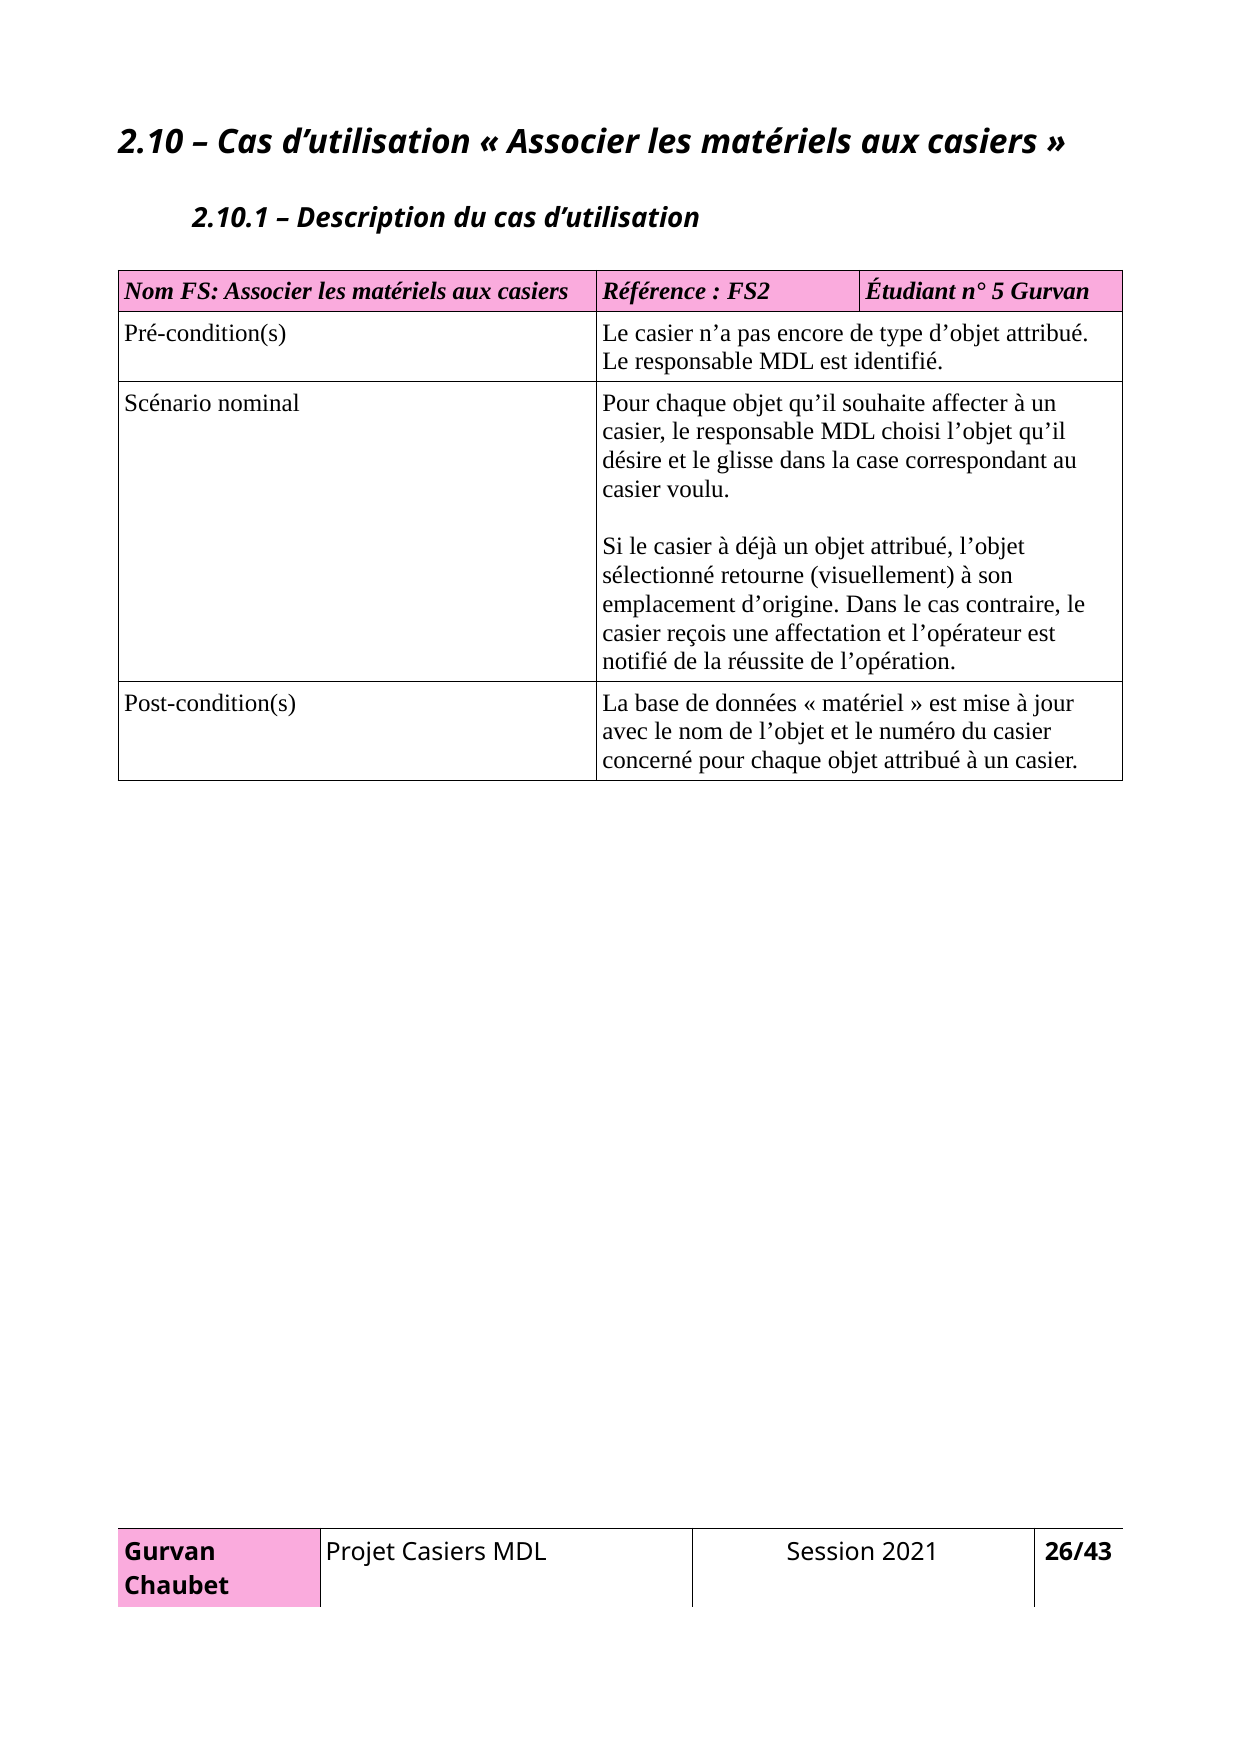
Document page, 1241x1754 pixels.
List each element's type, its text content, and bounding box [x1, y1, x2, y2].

table_cell Pré-condition(s) [119, 312, 596, 381]
table_cell Post-condition(s) [119, 682, 596, 780]
table_cell Pour chaque objet qu’il souhaite affecter à un casier, le responsable MDL choisi l’objet qu’il désire et le glisse dans la case correspondant au casier voulu. Si le casier à déjà un objet attribué, l’objet sélectionné retourne (visuellement) à son emplacement d’origine. Dans le cas contraire, le casier reçois une affectation et l’opérateur est notifié de la réussite de l’opération. [597, 382, 1122, 681]
table_header Référence : FS2 [597, 271, 859, 311]
table_cell Le casier n’a pas encore de type d’objet attribué. Le responsable MDL est identifié. [597, 312, 1122, 381]
subtitle 2.10 – Cas d’utilisation « Associer les matériels aux casiers » [118, 118, 1122, 164]
subtitle 2.10.1 – Description du cas d’utilisation [118, 198, 1122, 236]
table_cell Scénario nominal [119, 382, 596, 681]
table_cell La base de données « matériel » est mise à jour avec le nom de l’objet et le numéro du casier concerné pour chaque objet attribué à un casier. [597, 682, 1122, 780]
table_header Nom FS: Associer les matériels aux casiers [119, 271, 596, 311]
table_header Étudiant n° 5 Gurvan [860, 271, 1122, 311]
